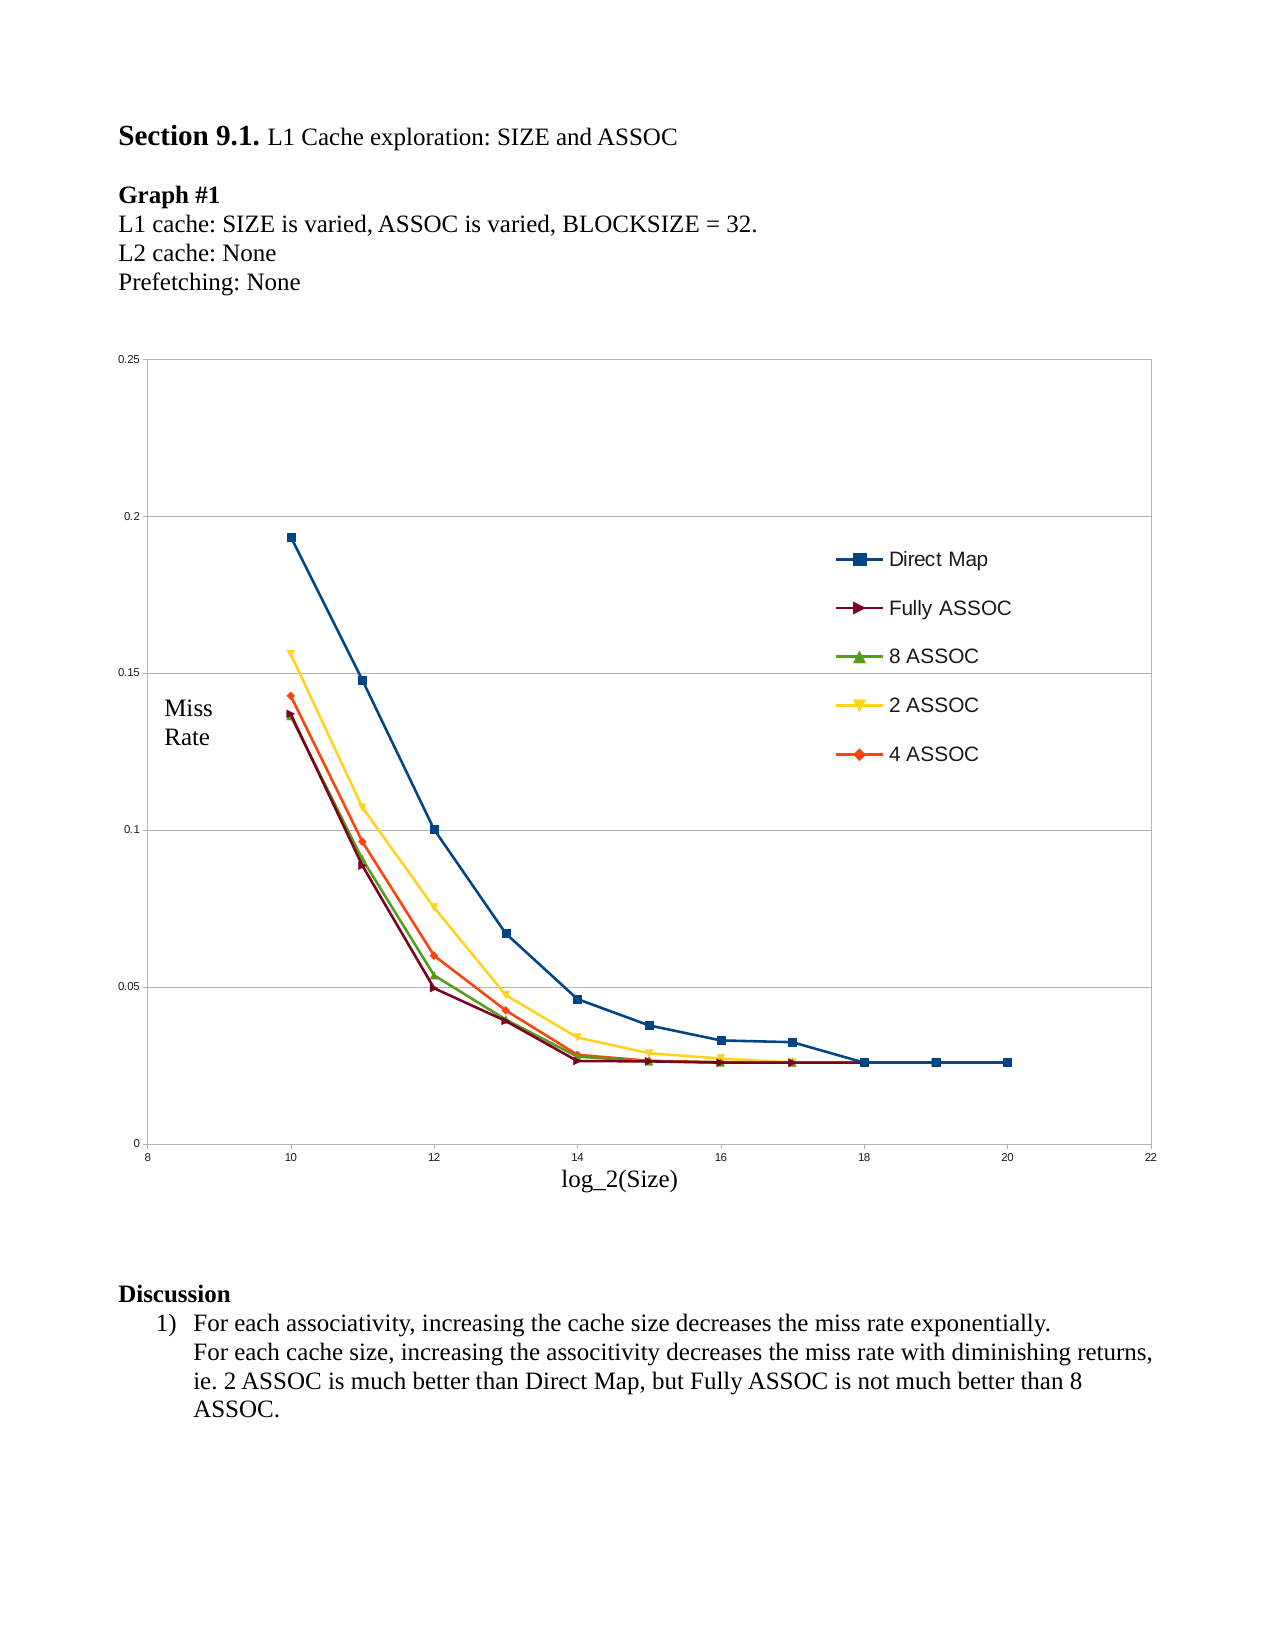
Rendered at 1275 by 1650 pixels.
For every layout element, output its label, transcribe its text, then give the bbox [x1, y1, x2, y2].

text Section 9.1. L1 Cache exploration: SIZE and ASSOC [118, 118, 1157, 152]
list For each associativity, increasing the cache size decreases the miss rate exponentially. [156, 1308, 1157, 1337]
text L2 cache: None [118, 238, 1157, 267]
text log_2(Size) [118, 353, 1157, 1193]
list For each cache size, increasing the associtivity decreases the miss rate with diminishing returns, ie. 2 ASSOC is much better than Direct Map, but Fully ASSOC is not much better than 8 ASSOC. [156, 1337, 1157, 1423]
text Graph #1 [118, 180, 1157, 209]
text Prefetching: None [118, 267, 1157, 295]
text L1 cache: SIZE is varied, ASSOC is varied, BLOCKSIZE = 32. [118, 209, 1157, 238]
text Discussion [118, 1279, 1157, 1308]
